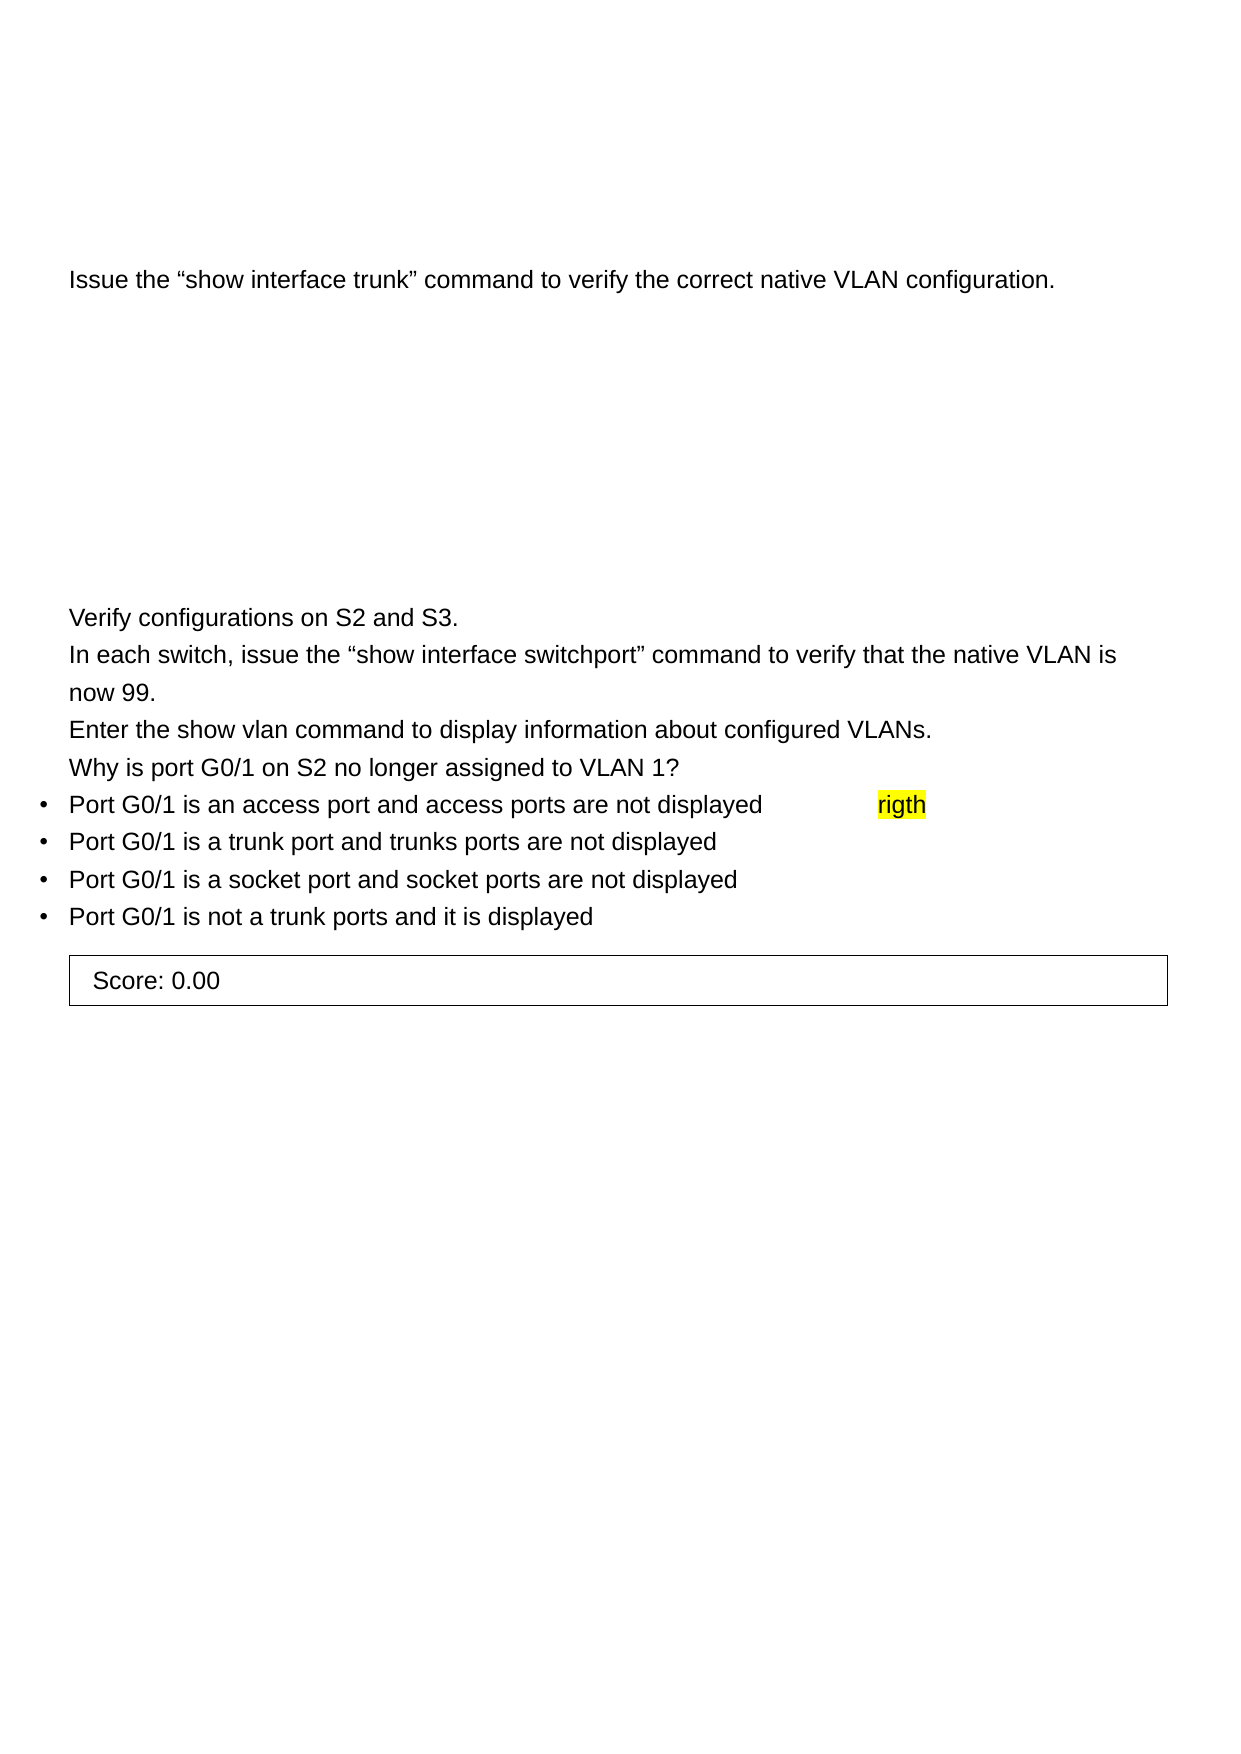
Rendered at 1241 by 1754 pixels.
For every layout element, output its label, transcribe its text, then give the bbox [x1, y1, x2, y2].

text Issue the “show interface trunk” command to verify the correct native VLAN configuration. [69, 256, 1167, 294]
text Why is port G0/1 on S2 no longer assigned to VLAN 1? [69, 744, 1167, 781]
list Port G0/1 is a trunk port and trunks ports are not displayed [69, 819, 1167, 856]
list Port G0/1 is an access port and access ports are not displayed rigth [69, 781, 1167, 819]
text Enter the show vlan command to display information about configured VLANs. [69, 706, 1167, 744]
list Port G0/1 is not a trunk ports and it is displayed [69, 894, 1167, 931]
list Port G0/1 is a socket port and socket ports are not displayed [69, 856, 1167, 894]
text Score: 0.00 [70, 956, 1167, 1005]
text In each switch, issue the “show interface switchport” command to verify that the native VLAN is now 99. [69, 631, 1167, 706]
text Verify configurations on S2 and S3. [69, 594, 1167, 631]
